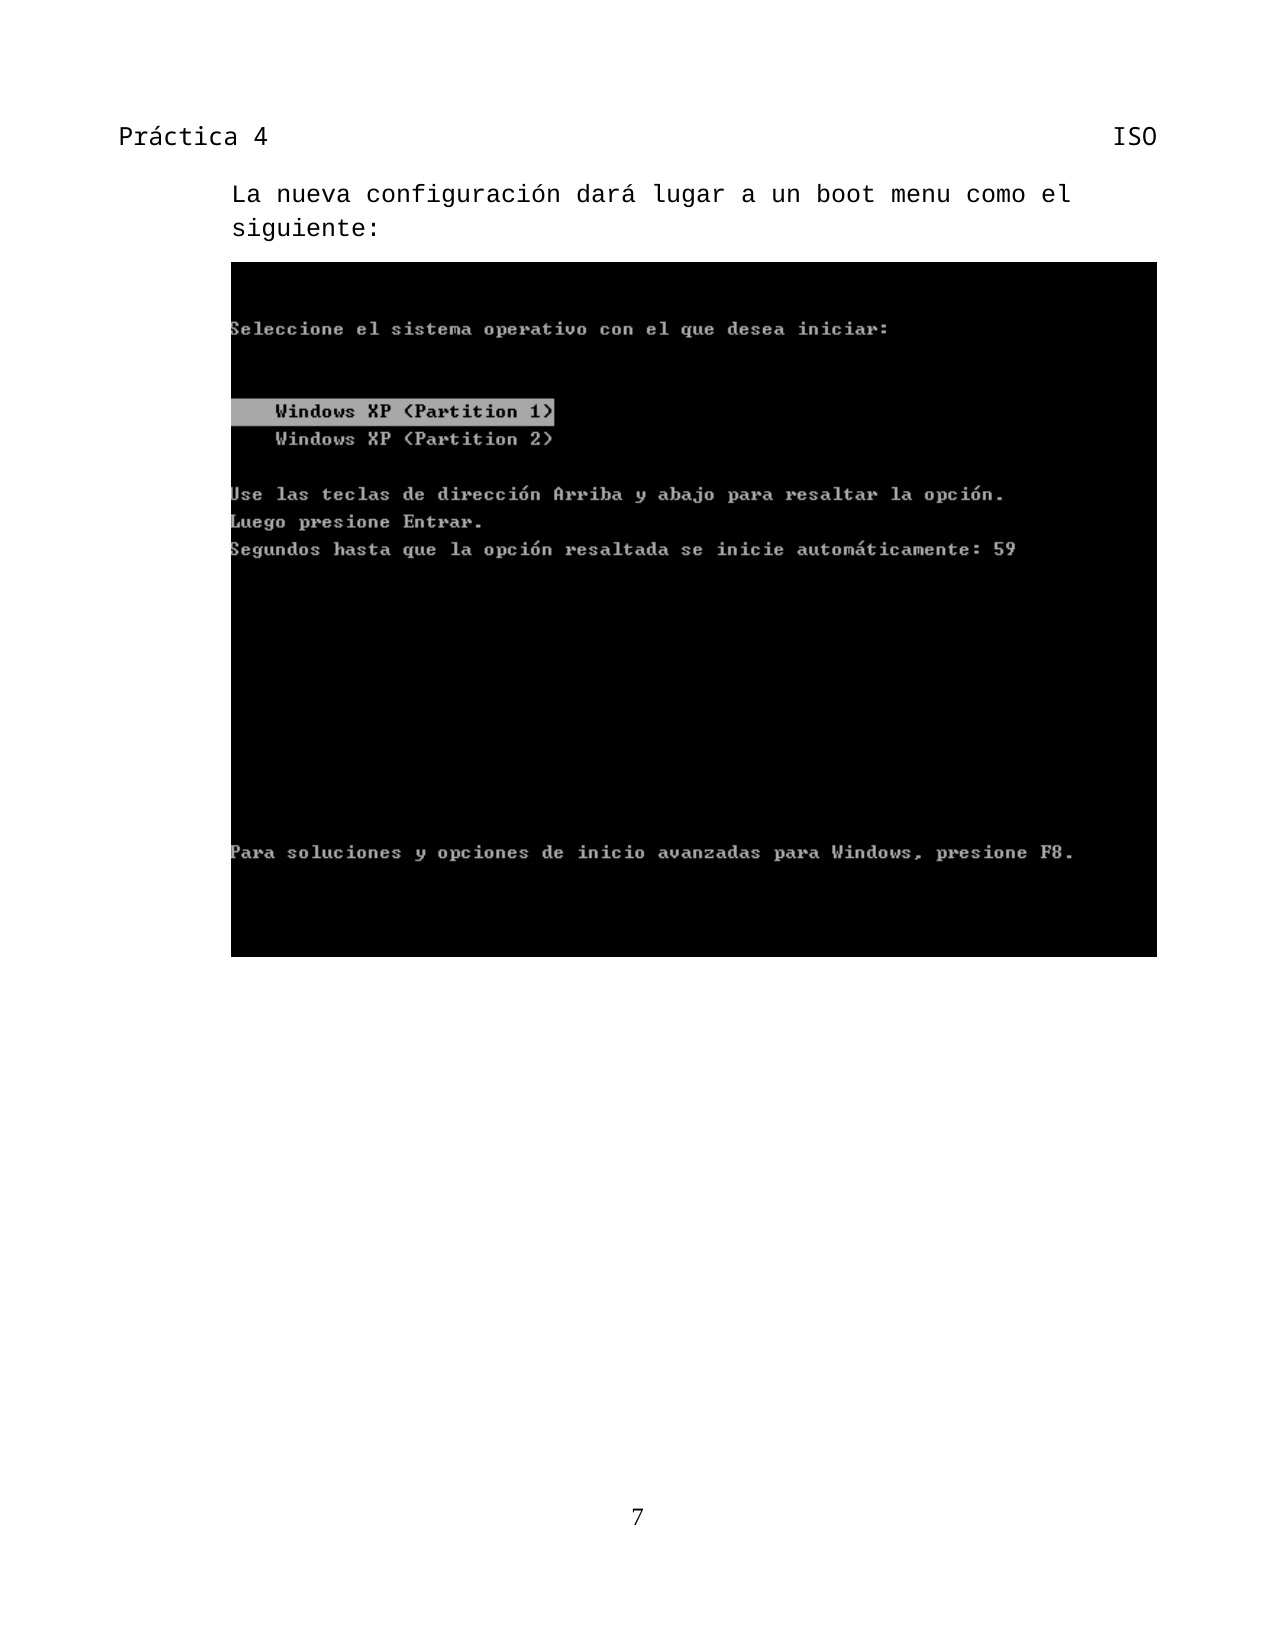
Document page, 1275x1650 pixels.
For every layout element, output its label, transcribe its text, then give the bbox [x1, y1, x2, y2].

text La nueva configuración dará lugar a un boot menu como el siguiente: [231, 182, 1157, 244]
picture [231, 262, 1157, 957]
